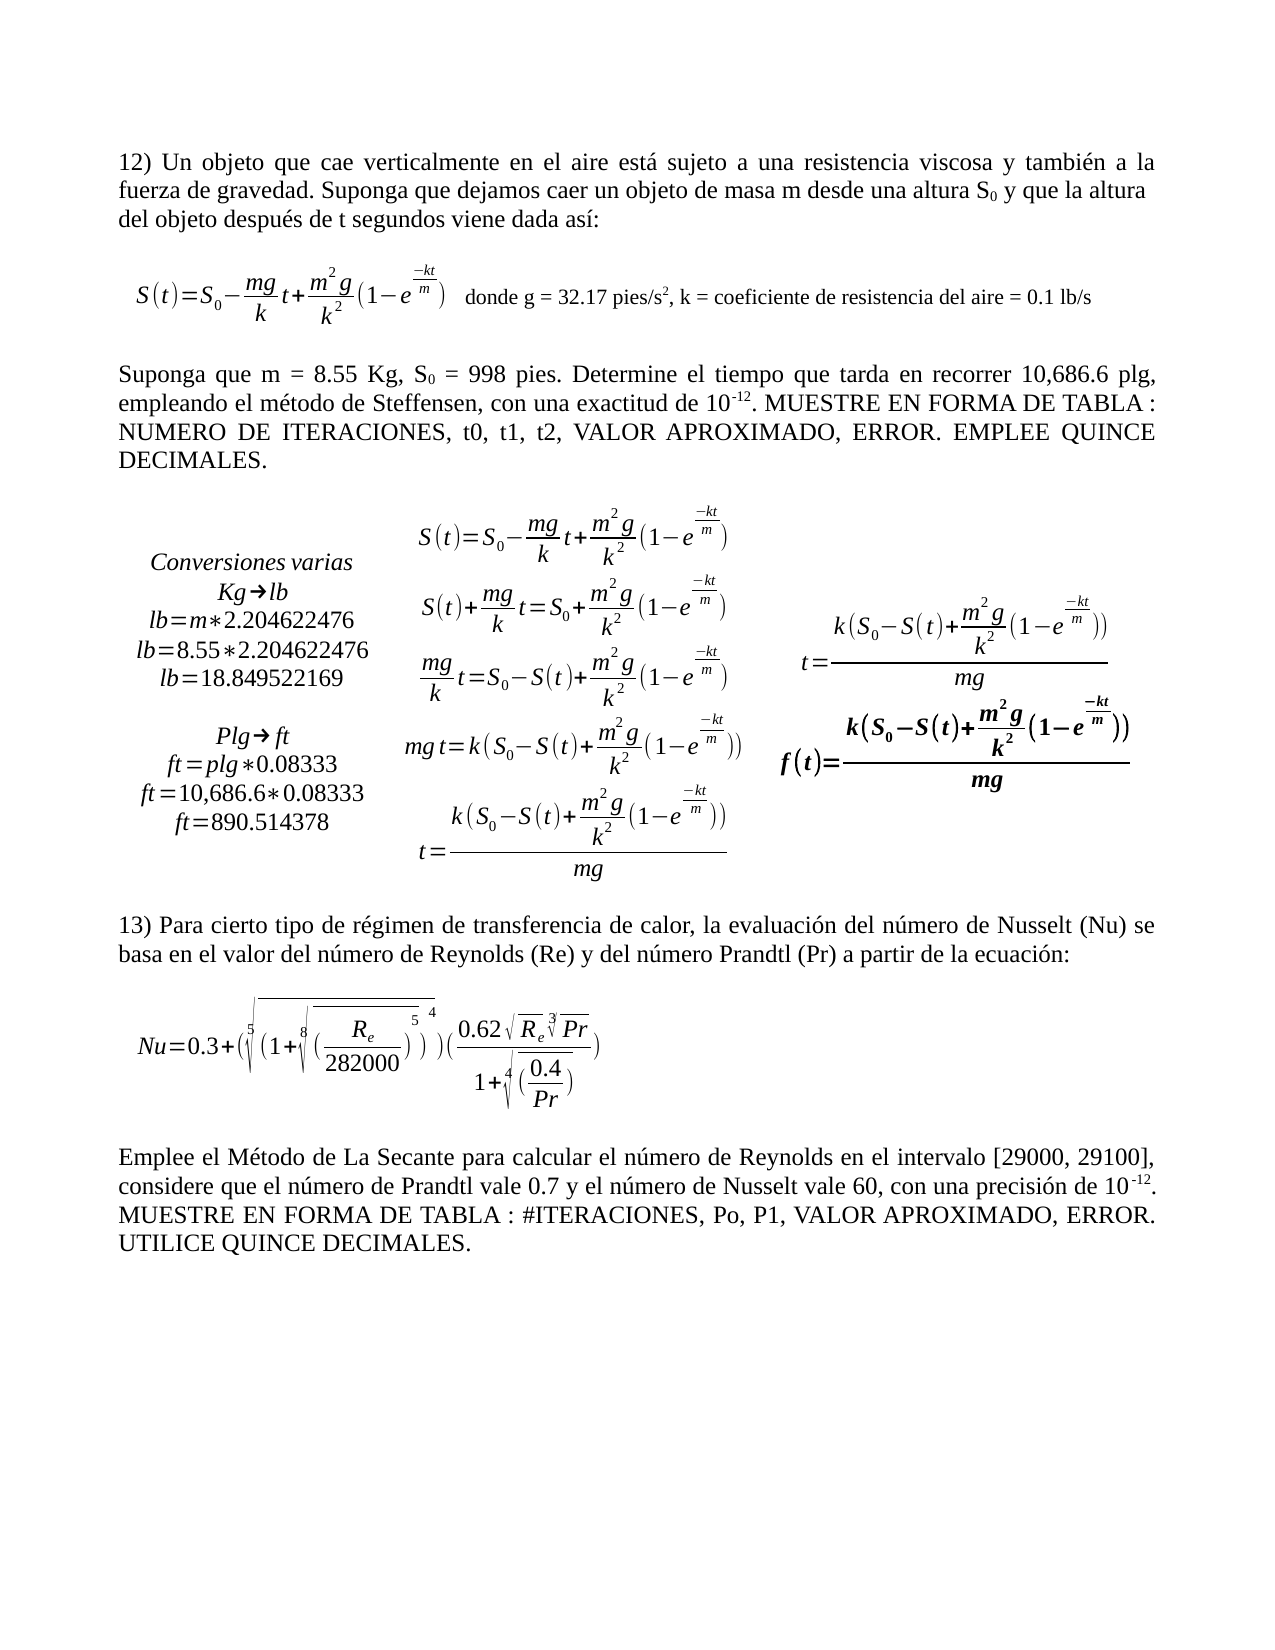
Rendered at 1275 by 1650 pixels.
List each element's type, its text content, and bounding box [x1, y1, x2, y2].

text Emplee el Método de La Secante para calcular el número de Reynolds en el intervalo [29000, 29100], considere que el número de Prandtl vale 0.7 y el número de Nusselt vale 60, con una precisión de 10-12. MUESTRE EN FORMA DE TABLA : #ITERACIONES, Po, P1, VALOR APROXIMADO, ERROR. UTILICE QUINCE DECIMALES. [118, 1142, 1157, 1257]
text 13) Para cierto tipo de régimen de transferencia de calor, la evaluación del número de Nusselt (Nu) se basa en el valor del número de Reynolds (Re) y del número Prandtl (Pr) a partir de la ecuación: [118, 911, 1157, 968]
text donde g = 32.17 pies/s2, k = coeficiente de resistencia del aire = 0.1 lb/s [118, 262, 1157, 330]
text Suponga que m = 8.55 Kg, S0 = 998 pies. Determine el tiempo que tarda en recorrer 10,686.6 plg, empleando el método de Steffensen, con una exactitud de 10-12. MUESTRE EN FORMA DE TABLA : NUMERO DE ITERACIONES, t0, t1, t2, VALOR APROXIMADO, ERROR. EMPLEE QUINCE DECIMALES. [118, 359, 1157, 474]
text 12) Un objeto que cae verticalmente en el aire está sujeto a una resistencia viscosa y también a la fuerza de gravedad. Suponga que dejamos caer un objeto de masa m desde una altura S0 y que la altura [118, 147, 1157, 204]
text del objeto después de t segundos viene dada así: [118, 204, 1157, 233]
